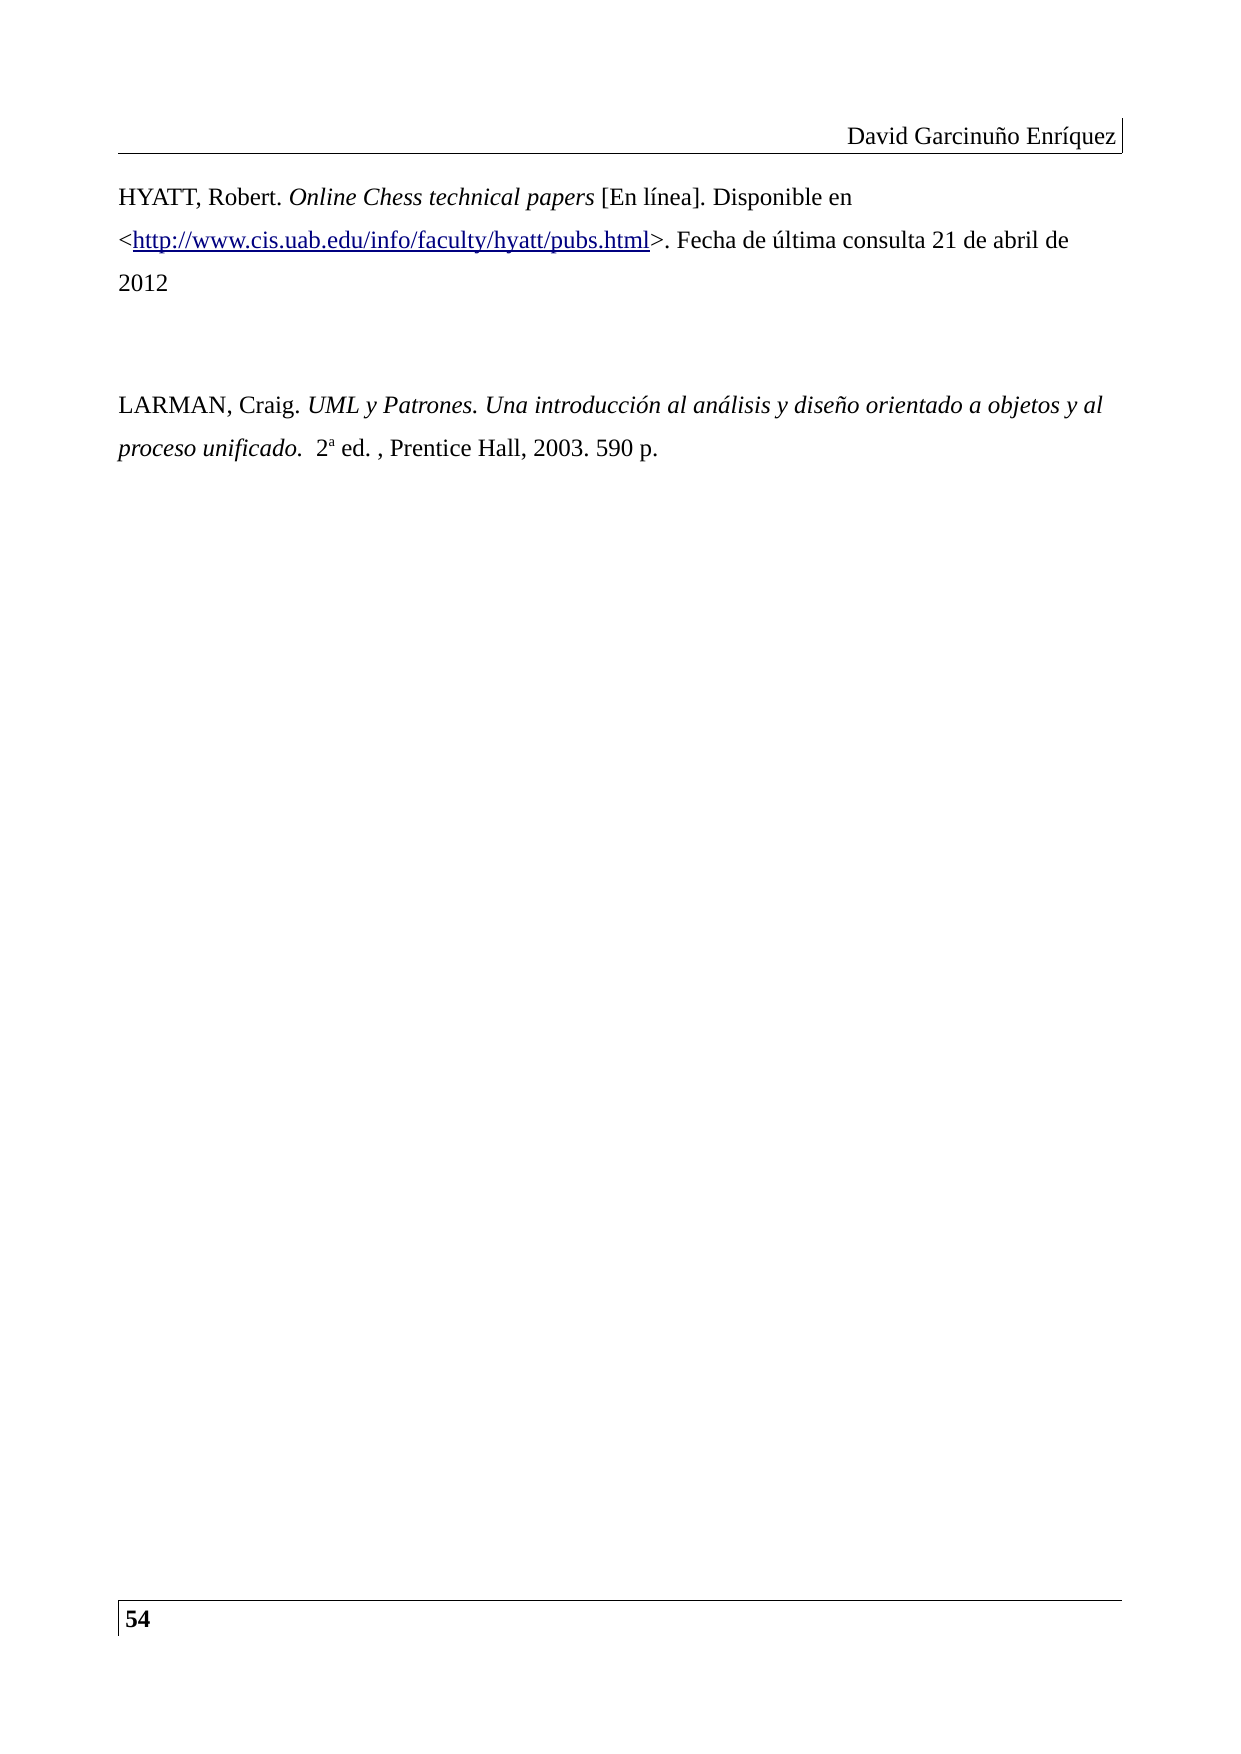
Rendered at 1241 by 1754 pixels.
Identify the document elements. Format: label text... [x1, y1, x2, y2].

text LARMAN, Craig. UML y Patrones. Una introducción al análisis y diseño orientado a objetos y al proceso unificado. 2a ed. , Prentice Hall, 2003. 590 p. [118, 390, 1122, 462]
text HYATT, Robert. Online Chess technical papers [En línea]. Disponible en <http://www.cis.uab.edu/info/faculty/hyatt/pubs.html>. Fecha de última consulta 21 de abril de 2012 [118, 182, 1122, 297]
